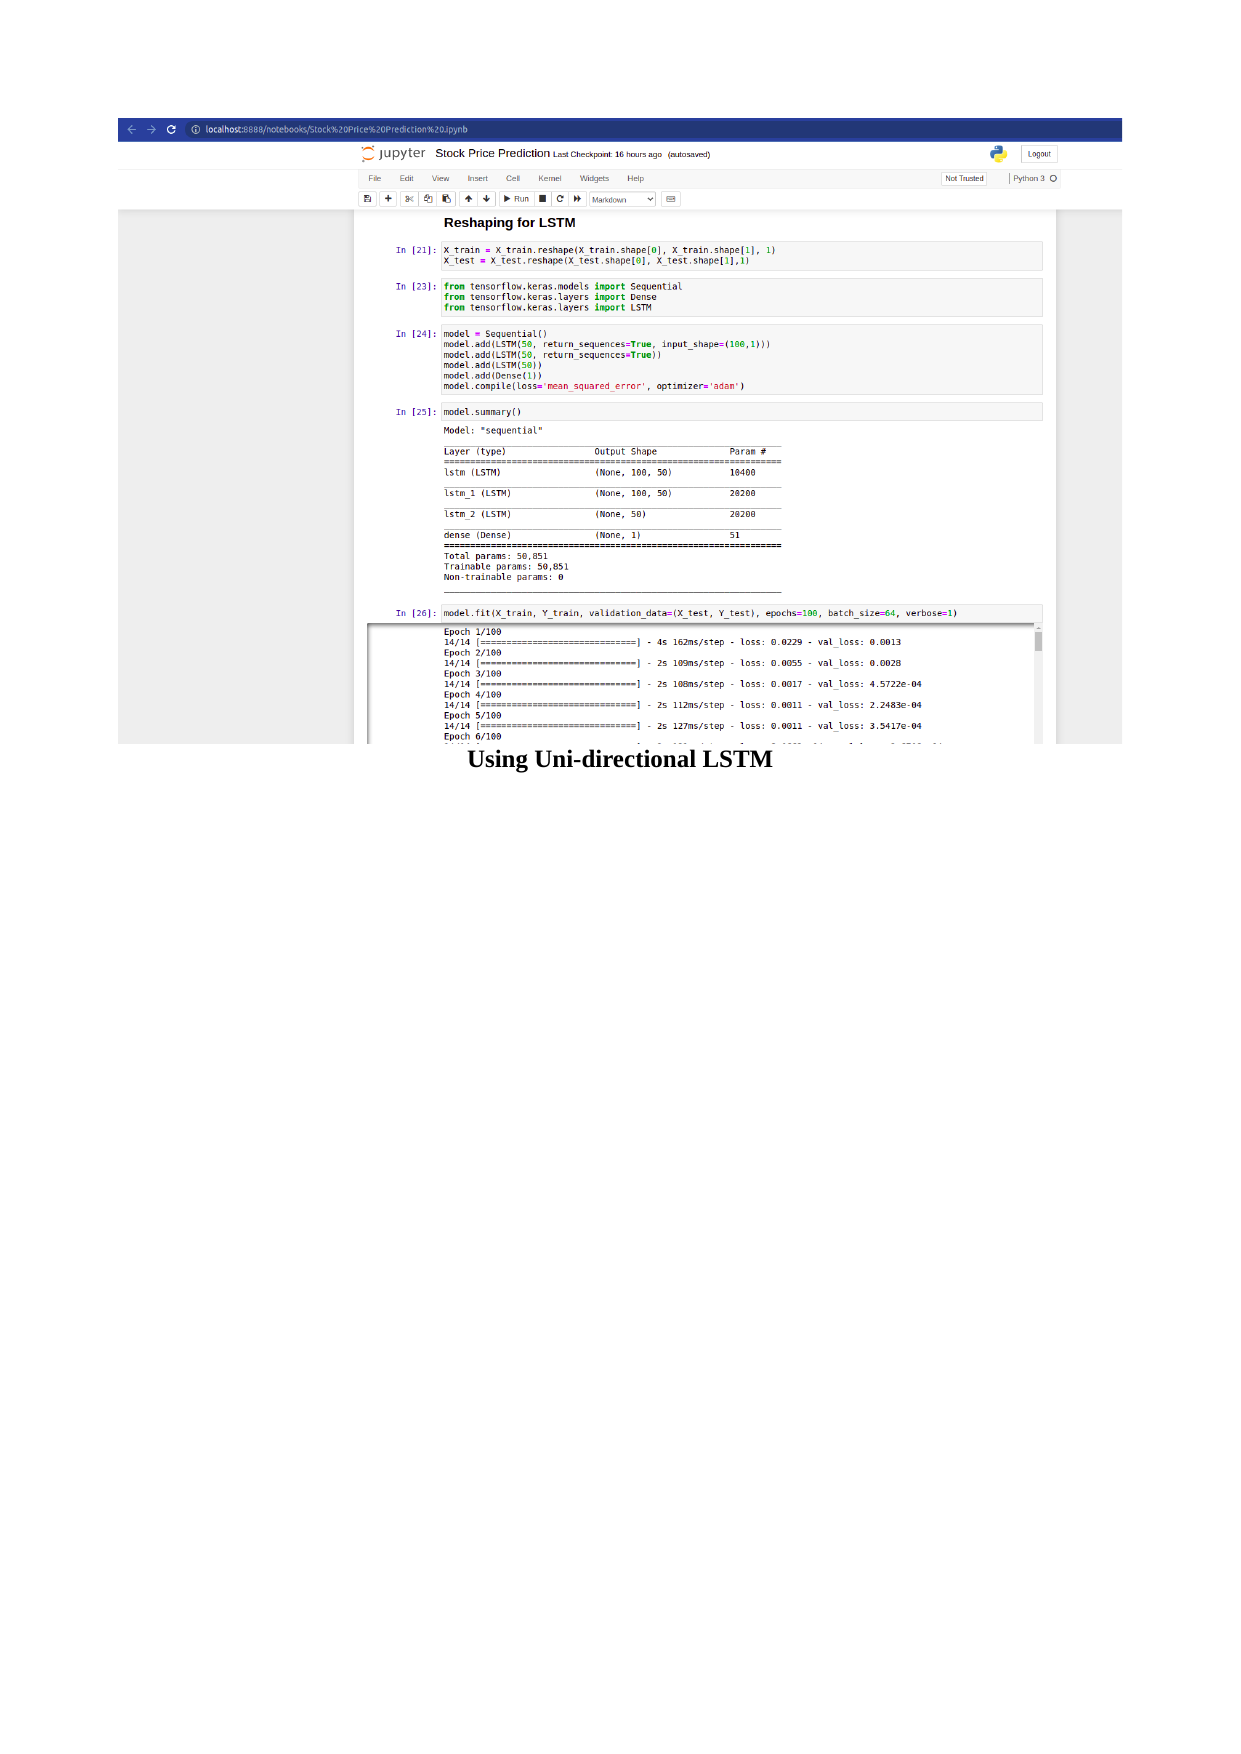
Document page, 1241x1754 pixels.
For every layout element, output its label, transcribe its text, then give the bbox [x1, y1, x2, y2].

text Using Uni-directional LSTM [118, 744, 1122, 772]
picture [118, 118, 1123, 744]
